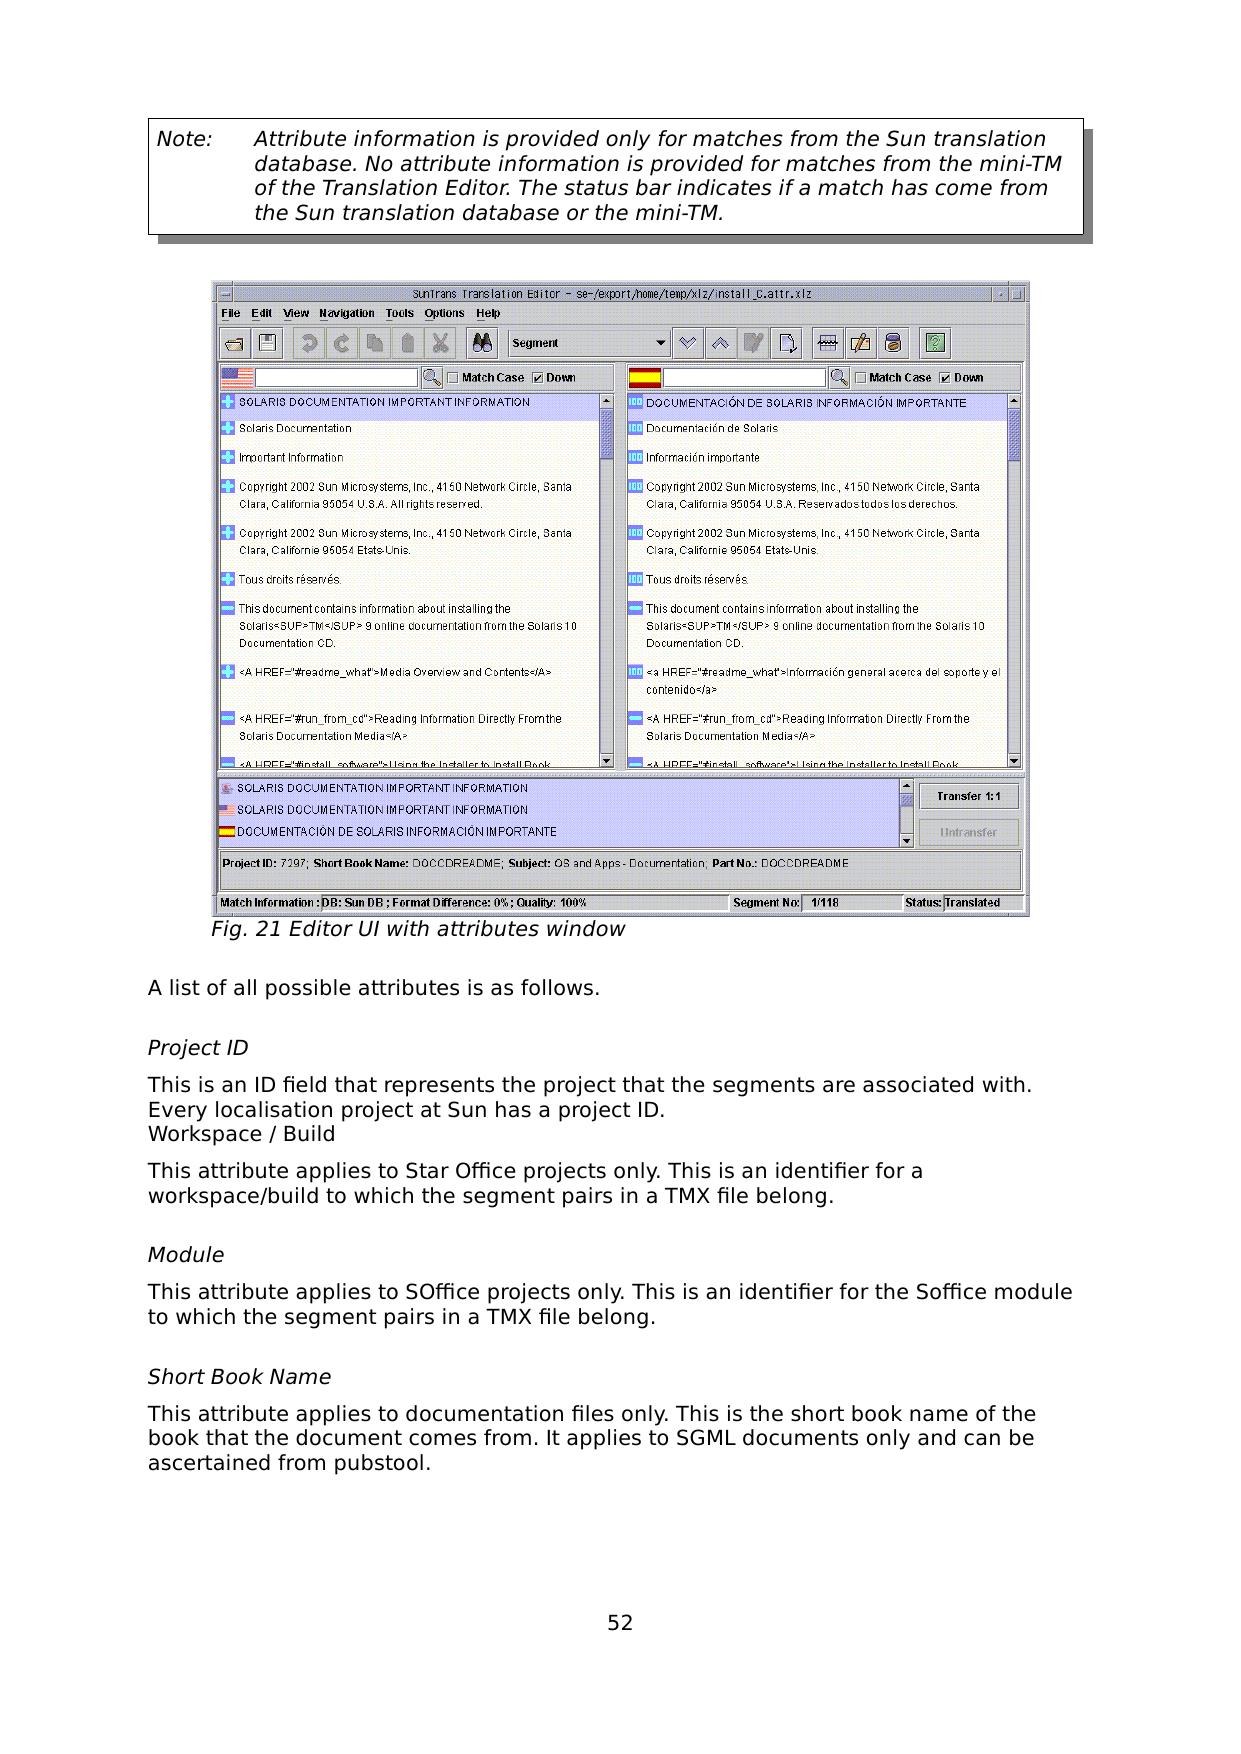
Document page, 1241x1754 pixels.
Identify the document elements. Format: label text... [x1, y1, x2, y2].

text Short Book Name [148, 1365, 1093, 1389]
text This attribute applies to Star Office projects only. This is an identifier for a workspace/build to which the segment pairs in a TMX file belong. [148, 1159, 1093, 1208]
text Module [148, 1243, 1093, 1268]
text A list of all possible attributes is as follows. [148, 257, 1093, 1001]
text This attribute applies to documentation files only. This is the short book name of the book that the document comes from. It applies to SGML documents only and can be ascertained from pubstool. [148, 1402, 1093, 1475]
text This attribute applies to SOffice projects only. This is an identifier for the Soffice module to which the segment pairs in a TMX file belong. [148, 1280, 1093, 1329]
text Project ID [148, 1036, 1093, 1061]
picture [211, 280, 1030, 917]
text Fig. 21 Editor UI with attributes window [211, 917, 1029, 941]
list Attribute information is provided only for matches from the Sun translation database. No attribute information is provided for matches from the mini-TM of the Translation Editor. The status bar indicates if a match has come from the Sun translation database or the mini-TM. [149, 119, 1082, 234]
text This is an ID field that represents the project that the segments are associated with. Every localisation project at Sun has a project ID. Workspace / Build [148, 1073, 1093, 1147]
